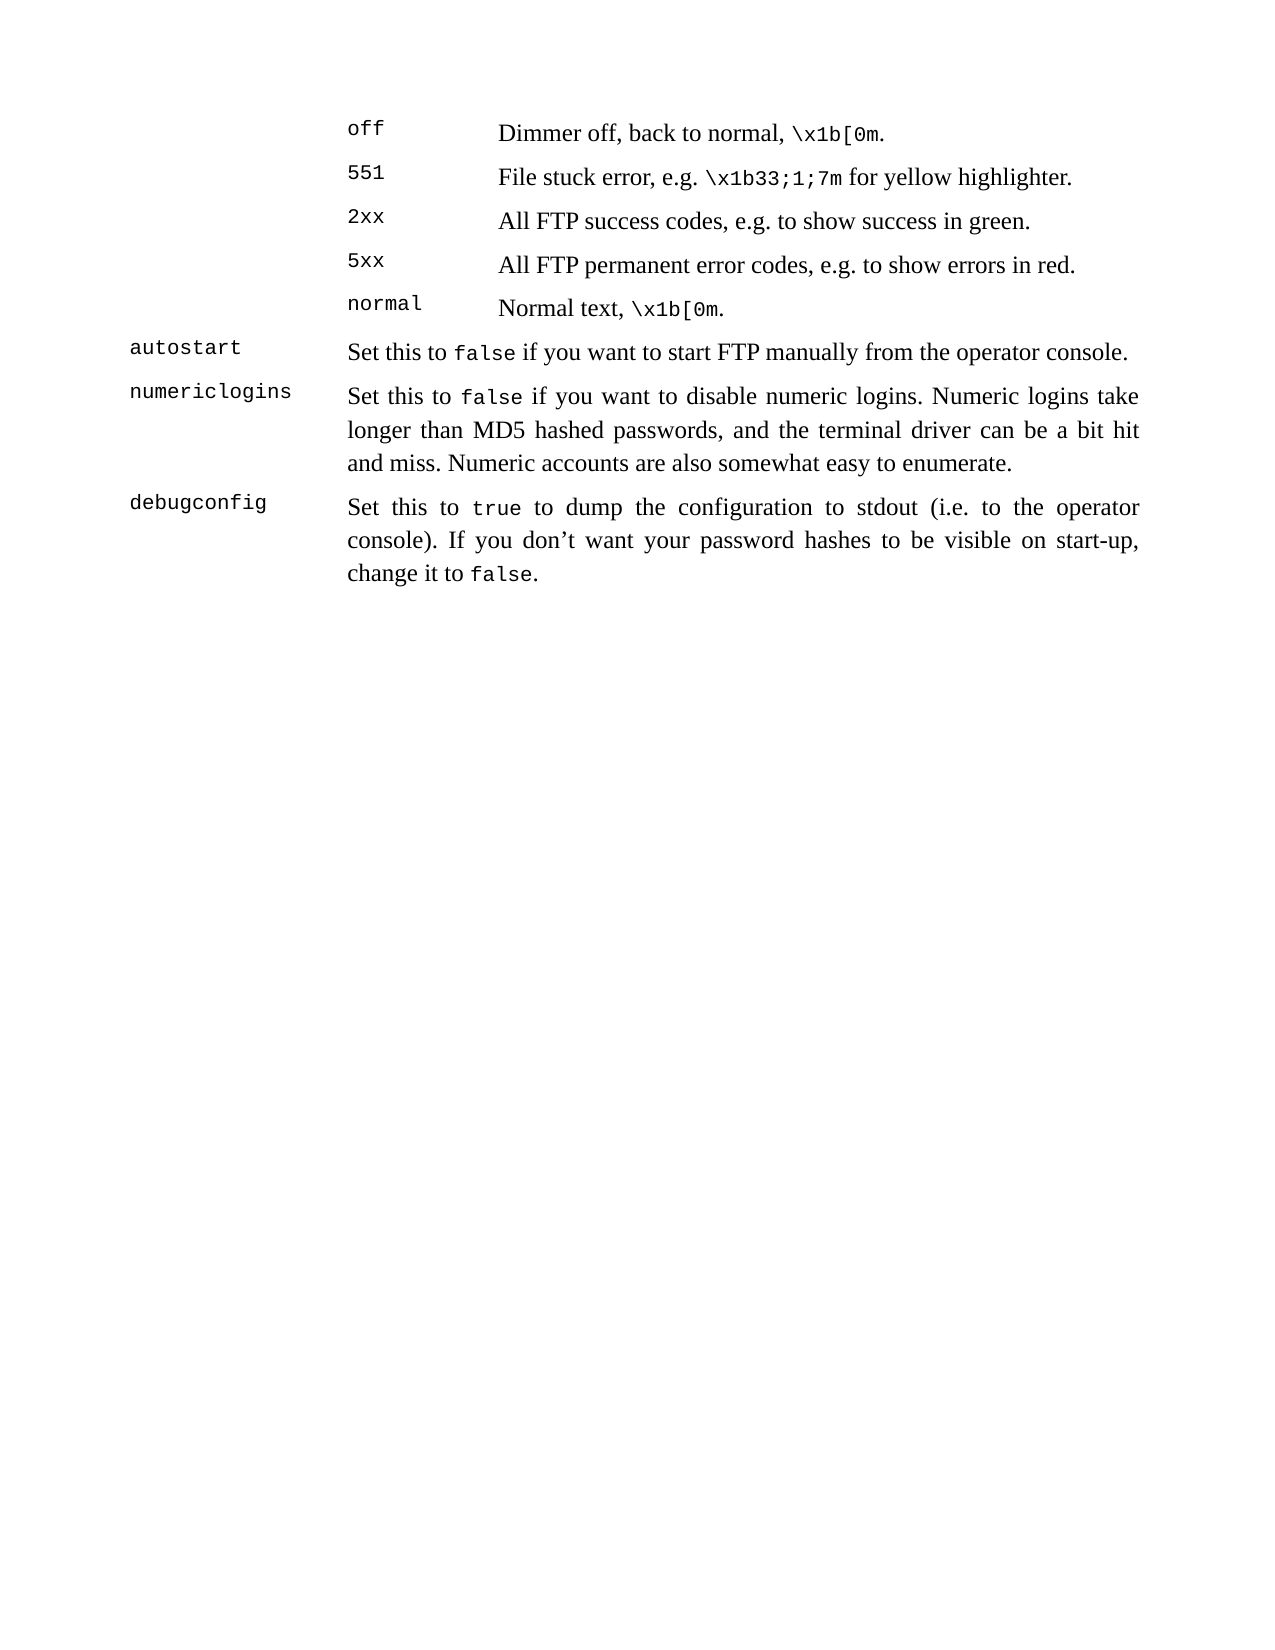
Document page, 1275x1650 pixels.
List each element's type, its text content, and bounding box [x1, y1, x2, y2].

table_cell [118, 250, 336, 293]
table_cell [118, 162, 336, 206]
table_cell 551 [336, 162, 487, 206]
table_cell Set this to false if you want to start FTP manually from the operator console. [336, 337, 1151, 381]
table_cell autostart [118, 337, 336, 381]
table_cell Normal text, \x1b[0m. [487, 293, 1151, 337]
table_cell 5xx [336, 250, 487, 293]
table_cell File stuck error, e.g. \x1b33;1;7m for yellow highlighter. [487, 162, 1151, 206]
table_cell numericlogins [118, 381, 336, 492]
table_cell [118, 293, 336, 337]
table_cell off [336, 118, 487, 162]
table_cell [118, 206, 336, 250]
table_cell All FTP success codes, e.g. to show success in green. [487, 206, 1151, 250]
table_cell Set this to true to dump the configuration to stdout (i.e. to the operator console). If you don’t want your password hashes to be visible on start-up, change it to false. [336, 492, 1151, 603]
table_cell Set this to false if you want to disable numeric logins. Numeric logins take longer than MD5 hashed passwords, and the terminal driver can be a bit hit and miss. Numeric accounts are also somewhat easy to enumerate. [336, 381, 1151, 492]
table_cell 2xx [336, 206, 487, 250]
table_cell normal [336, 293, 487, 337]
table_cell [118, 118, 336, 162]
table_cell Dimmer off, back to normal, \x1b[0m. [487, 118, 1151, 162]
table_cell debugconfig [118, 492, 336, 603]
table_cell All FTP permanent error codes, e.g. to show errors in red. [487, 250, 1151, 293]
